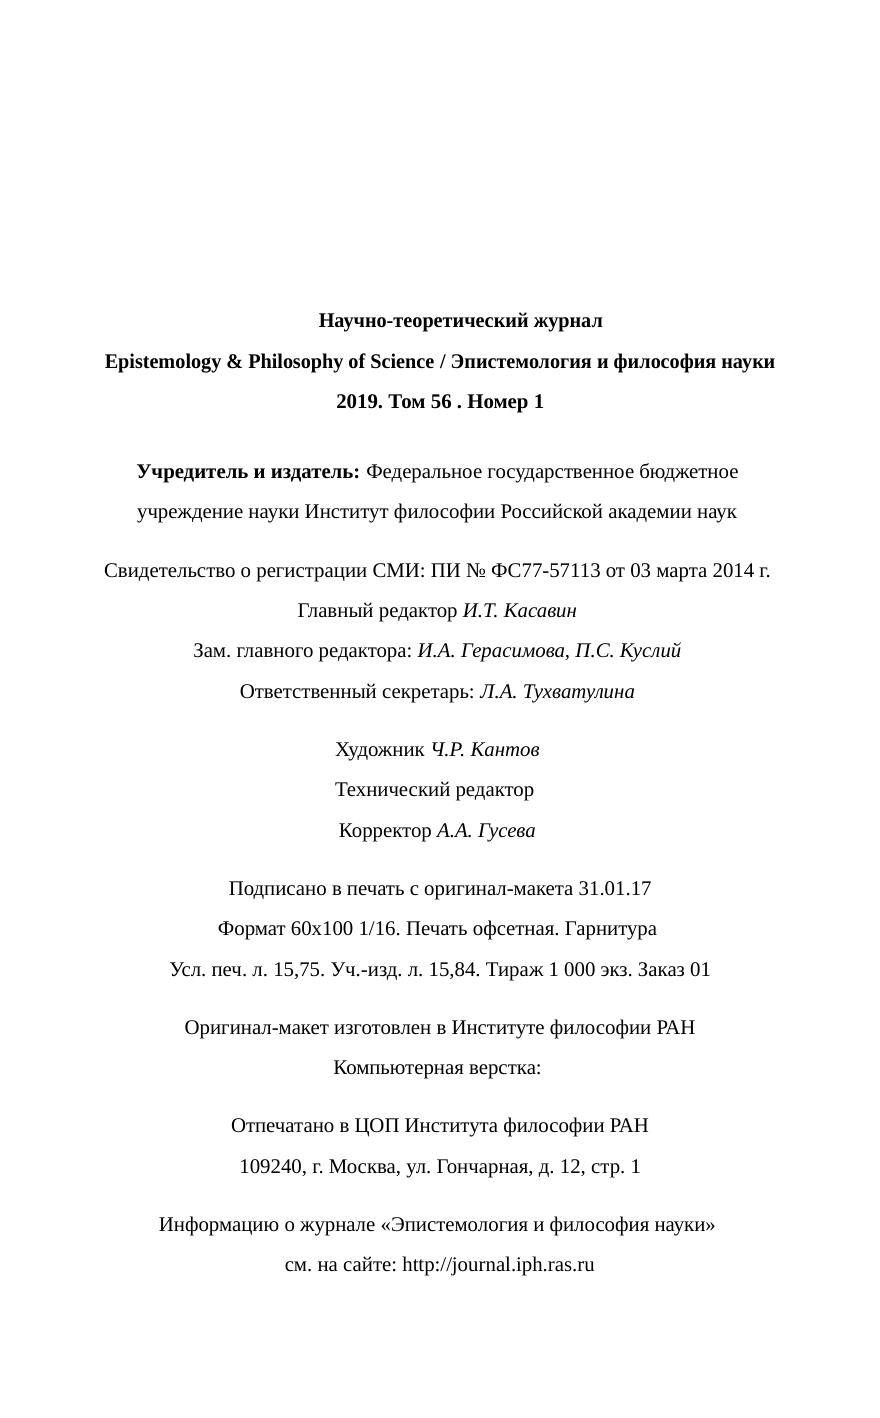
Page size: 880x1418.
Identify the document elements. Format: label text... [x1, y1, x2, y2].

text Научно-теоретический журнал [100, 295, 779, 336]
text Зам. главного редактора: И.А. Герасимова, П.С. Куслий [100, 626, 779, 666]
text Корректор А.А. Гусева [100, 805, 779, 845]
text Усл. печ. л. 15,75. Уч.-изд. л. 15,84. Тираж 1 000 экз. Заказ 01 [100, 944, 779, 984]
text Учредитель и издатель: Федеральное государственное бюджетное учреждение науки Институт философии Российской академии наук [100, 446, 779, 527]
text Информацию о журнале «Эпистемология и философия науки» см. на сайте: http://journal.iph.ras.ru [100, 1199, 779, 1280]
text Epistemology & Philosophy of Science / Эпистемология и философия науки 2019. Том 56 . Номер 1 [100, 336, 779, 417]
text 109240, г. Москва, ул. Гончарная, д. 12, стр. 1 [100, 1141, 779, 1181]
text Отпечатано в ЦОП Института философии РАН [100, 1101, 779, 1141]
text Формат 60х100 1/16. Печать офсетная. Гарнитура [100, 903, 779, 944]
text Подписано в печать с оригинал-макета 31.01.17 [100, 863, 779, 903]
text Оригинал-макет изготовлен в Институте философии РАН [100, 1002, 779, 1042]
text Главный редактор И.Т. Касавин [100, 585, 779, 626]
text Свидетельство о регистрации СМИ: ПИ № ФС77-57113 от 03 марта 2014 г. [100, 545, 779, 585]
text Технический редактор [100, 764, 779, 805]
text Компьютерная верстка: [100, 1042, 779, 1083]
text Ответственный секретарь: Л.А. Тухватулина [100, 666, 779, 706]
text Художник Ч.Р. Кантов [100, 724, 779, 764]
